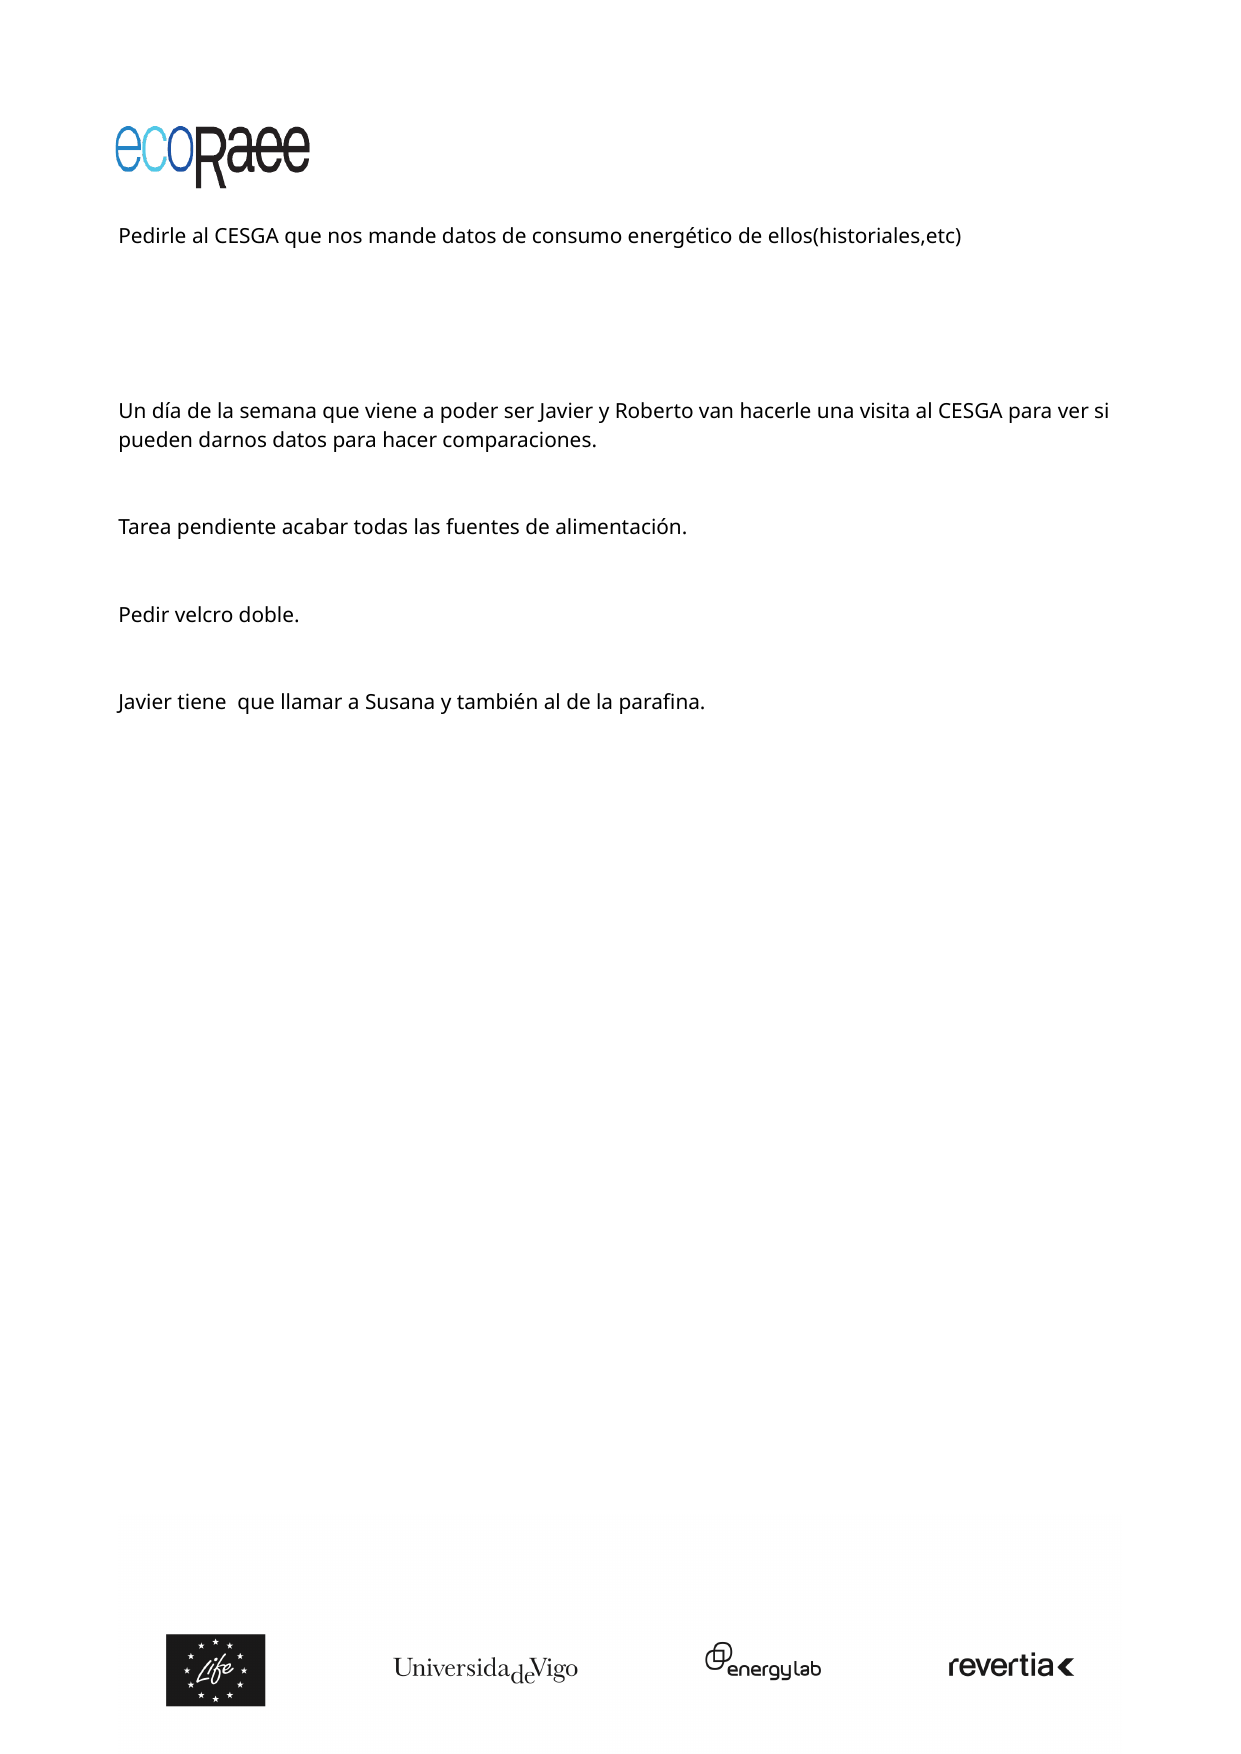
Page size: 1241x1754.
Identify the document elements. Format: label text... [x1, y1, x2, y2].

text Un día de la semana que viene a poder ser Javier y Roberto van hacerle una visita al CESGA para ver si pueden darnos datos para hacer comparaciones. [118, 396, 1122, 453]
text Tarea pendiente acabar todas las fuentes de alimentación. [118, 512, 1122, 541]
text Pedir velcro doble. [118, 600, 1122, 628]
text Javier tiene que llamar a Susana y también al de la parafina. [118, 687, 1122, 716]
text Pedirle al CESGA que nos mande datos de consumo energético de ellos(historiales,etc) [118, 221, 1122, 250]
picture [118, 1514, 1123, 1754]
picture [114, 124, 311, 190]
